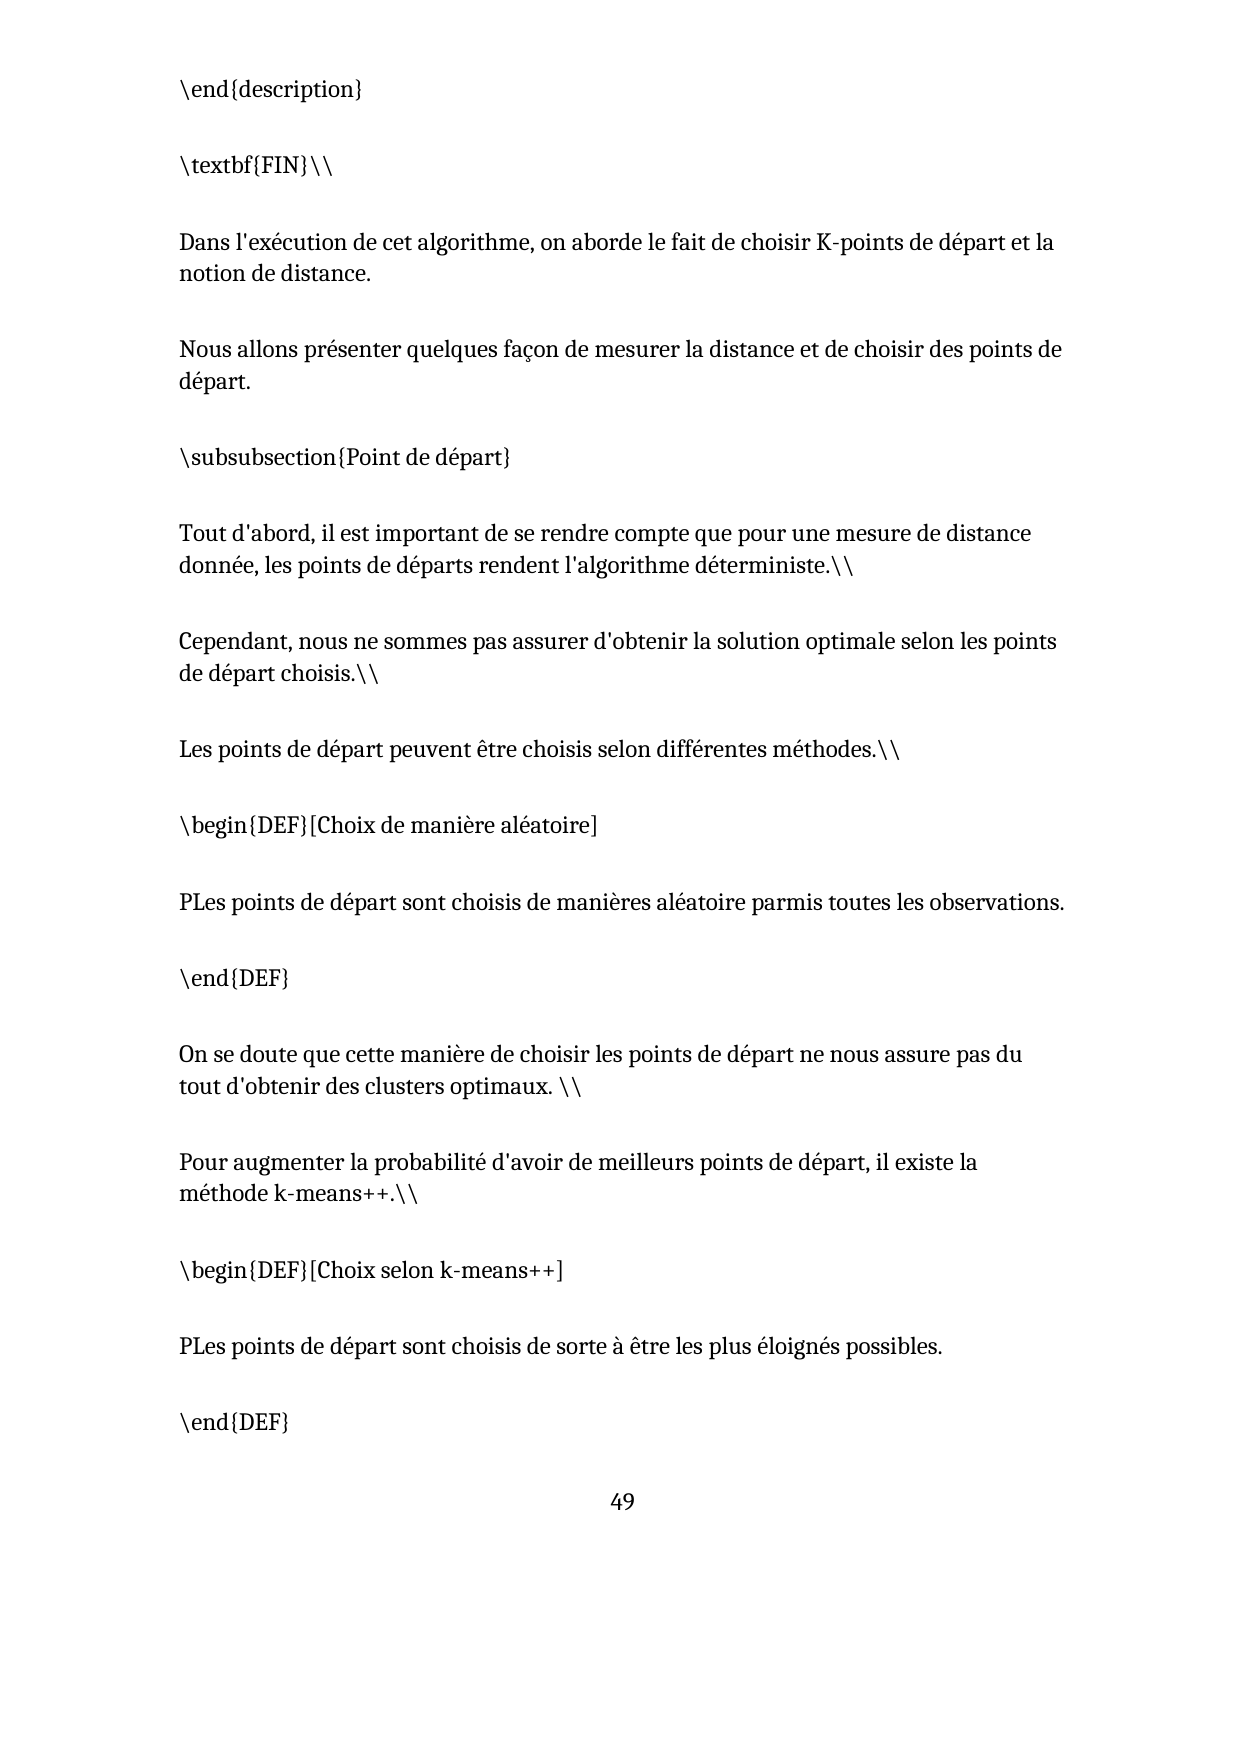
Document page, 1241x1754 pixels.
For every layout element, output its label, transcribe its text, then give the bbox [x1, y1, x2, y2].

text \begin{DEF}[Choix selon k-means++] [179, 1256, 1065, 1284]
text \subsubsection{Point de départ} [179, 443, 1065, 472]
text Les points de départ peuvent être choisis selon différentes méthodes.\\ [179, 735, 1065, 764]
text PLes points de départ sont choisis de manières aléatoire parmis toutes les observations. [179, 887, 1065, 916]
text \end{DEF} [179, 964, 1065, 992]
text \textbf{FIN}\\ [179, 151, 1065, 180]
text Tout d'abord, il est important de se rendre compte que pour une mesure de distance donnée, les points de départs rendent l'algorithme déterministe.\\ [179, 519, 1065, 580]
text Pour augmenter la probabilité d'avoir de meilleurs points de départ, il existe la méthode k-means++.\\ [179, 1148, 1065, 1208]
text \begin{DEF}[Choix de manière aléatoire] [179, 811, 1065, 840]
text On se doute que cette manière de choisir les points de départ ne nous assure pas du tout d'obtenir des clusters optimaux. \\ [179, 1040, 1065, 1100]
text PLes points de départ sont choisis de sorte à être les plus éloignés possibles. [179, 1332, 1065, 1361]
text Cependant, nous ne sommes pas assurer d'obtenir la solution optimale selon les points de départ choisis.\\ [179, 627, 1065, 687]
text Nous allons présenter quelques façon de mesurer la distance et de choisir des points de départ. [179, 335, 1065, 396]
text Dans l'exécution de cet algorithme, on aborde le fait de choisir K-points de départ et la notion de distance. [179, 227, 1065, 288]
text \end{DEF} [179, 1408, 1065, 1437]
text \end{description} [179, 75, 1065, 104]
